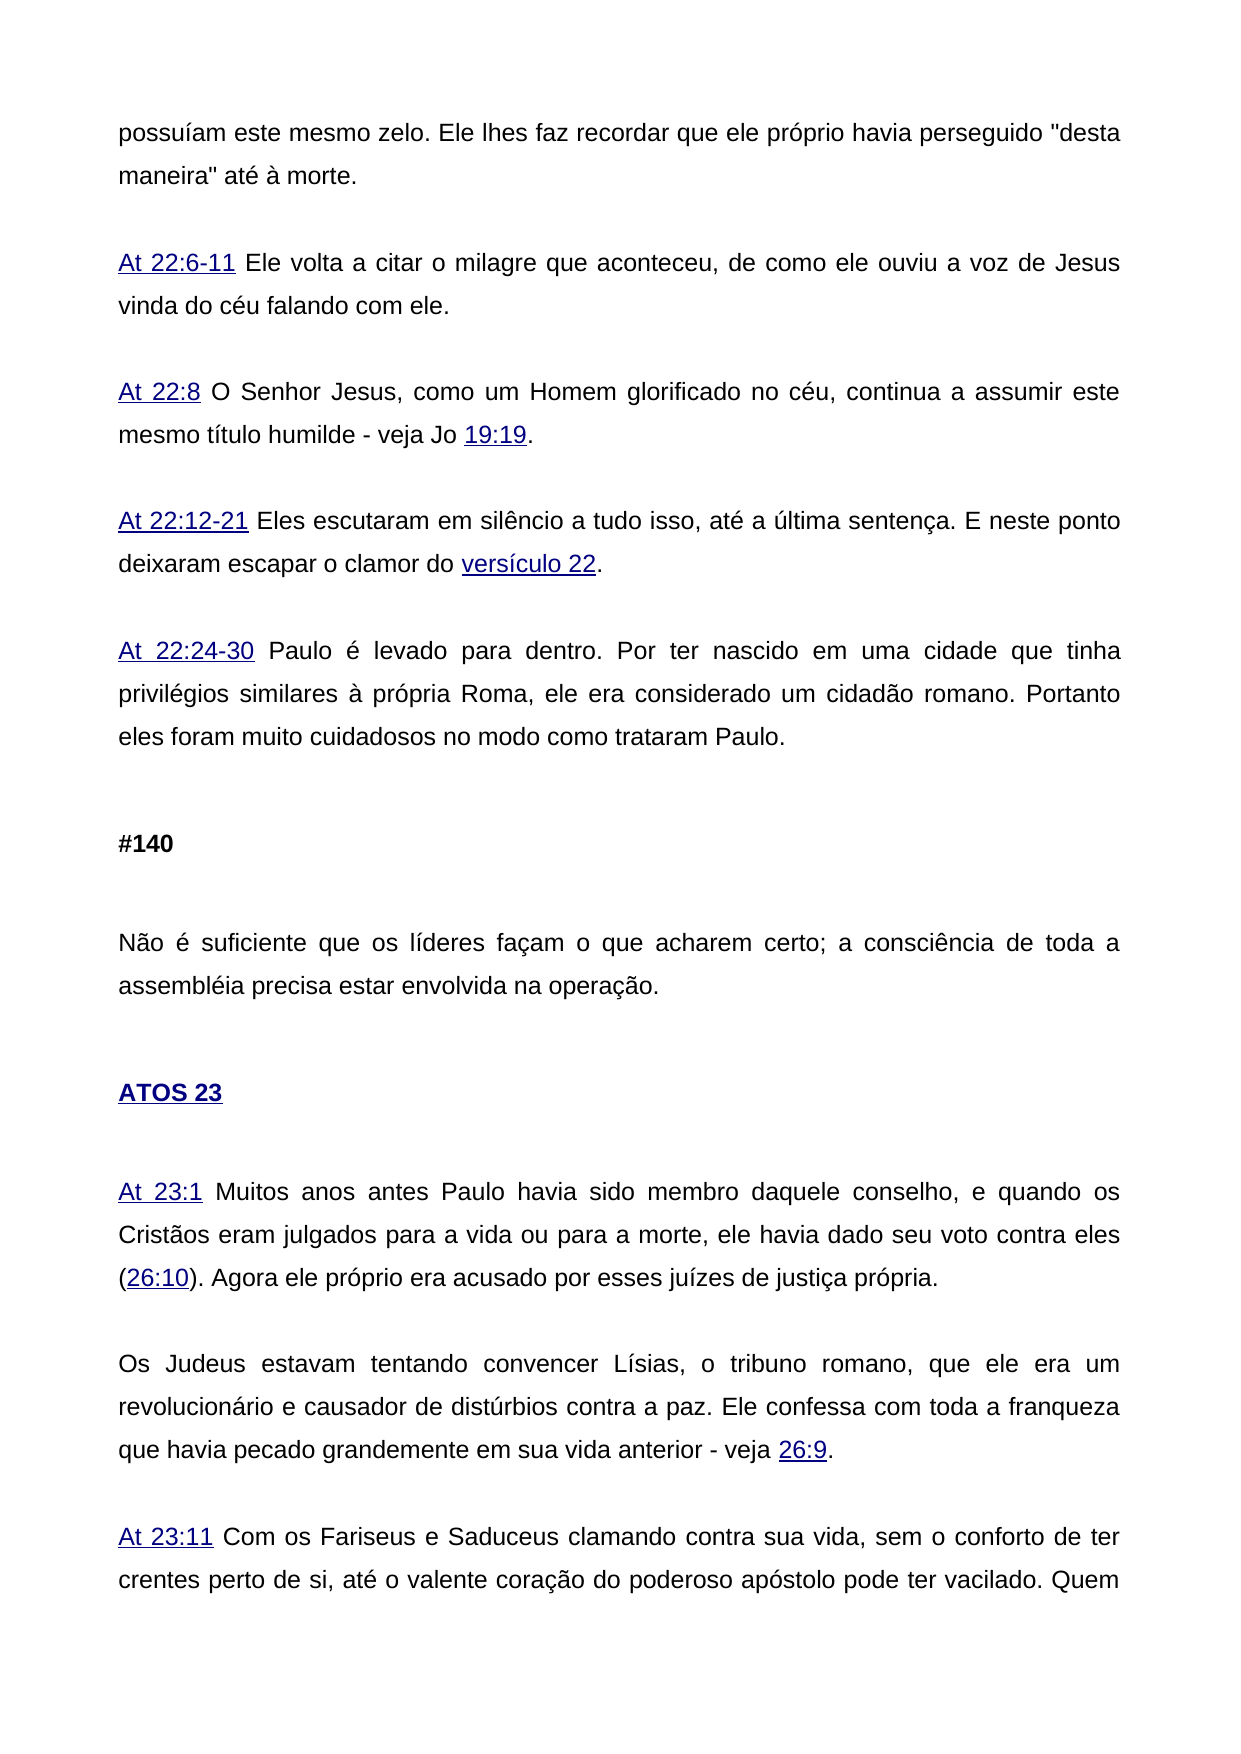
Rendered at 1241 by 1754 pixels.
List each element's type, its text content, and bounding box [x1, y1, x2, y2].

subtitle ATOS 23 [118, 1078, 1122, 1107]
text Os Judeus estavam tentando convencer Lísias, o tribuno romano, que ele era um revolucionário e causador de distúrbios contra a paz. Ele confessa com toda a franqueza que havia pecado grandemente em sua vida anterior - veja 26:9. [118, 1349, 1122, 1464]
text At 23:1 Muitos anos antes Paulo havia sido membro daquele conselho, e quando os Cristãos eram julgados para a vida ou para a morte, ele havia dado seu voto contra eles (26:10). Agora ele próprio era acusado por esses juízes de justiça própria. [118, 1177, 1122, 1292]
text Não é suficiente que os líderes façam o que acharem certo; a consciência de toda a assembléia precisa estar envolvida na operação. [118, 928, 1122, 999]
subtitle #140 [118, 829, 1122, 858]
text At 22:24-30 Paulo é levado para dentro. Por ter nascido em uma cidade que tinha privilégios similares à própria Roma, ele era considerado um cidadão romano. Portanto eles foram muito cuidadosos no modo como trataram Paulo. [118, 636, 1122, 751]
text At 22:12-21 Eles escutaram em silêncio a tudo isso, até a última sentença. E neste ponto deixaram escapar o clamor do versículo 22. [118, 506, 1122, 578]
text At 23:11 Com os Fariseus e Saduceus clamando contra sua vida, sem o conforto de ter crentes perto de si, até o valente coração do poderoso apóstolo pode ter vacilado. Quem [118, 1522, 1122, 1593]
text At 22:8 O Senhor Jesus, como um Homem glorificado no céu, continua a assumir este mesmo título humilde - veja Jo 19:19. [118, 377, 1122, 449]
text possuíam este mesmo zelo. Ele lhes faz recordar que ele próprio havia perseguido "desta maneira" até à morte. [118, 118, 1122, 190]
text At 22:6-11 Ele volta a citar o milagre que aconteceu, de como ele ouviu a voz de Jesus vinda do céu falando com ele. [118, 247, 1122, 319]
